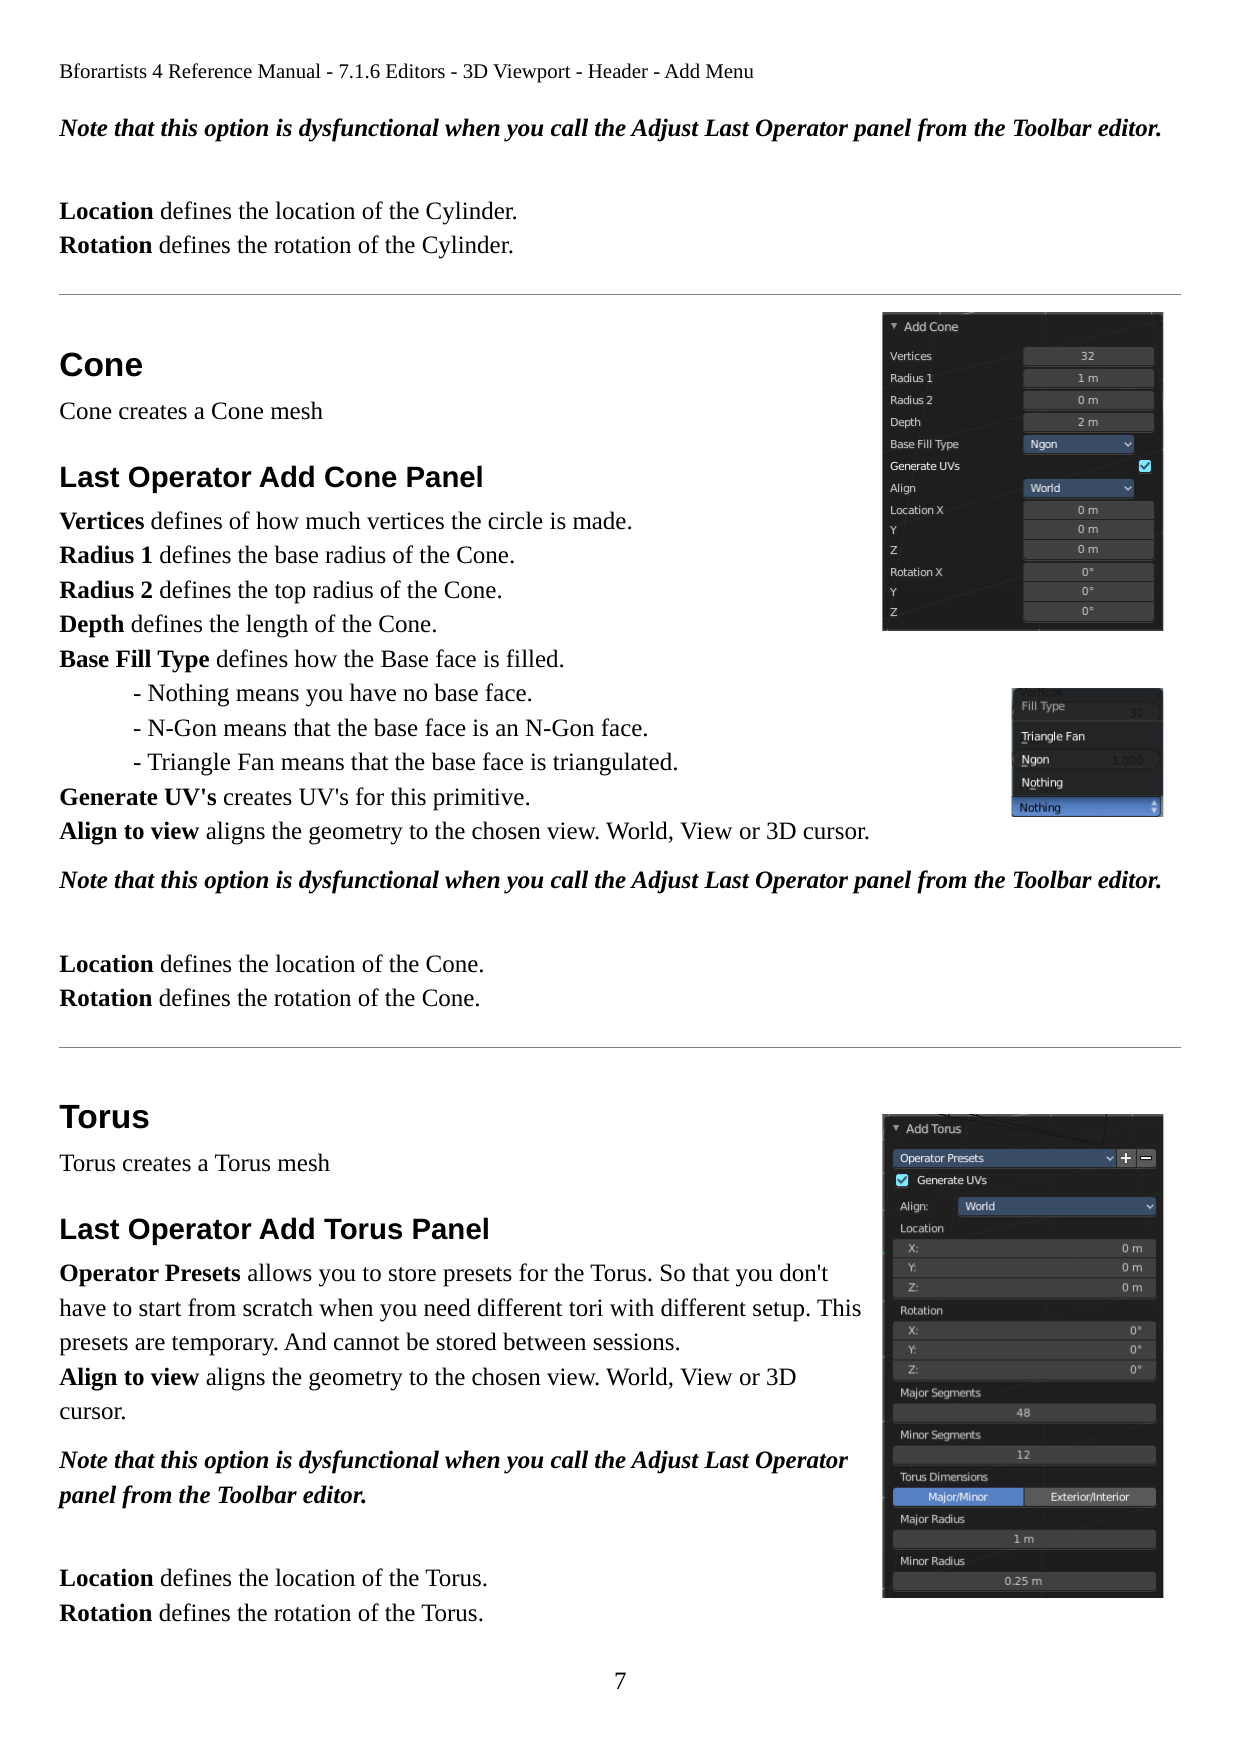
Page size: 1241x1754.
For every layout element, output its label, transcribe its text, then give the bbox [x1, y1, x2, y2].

text Note that this option is dysfunctional when you call the Adjust Last Operator panel from the Toolbar editor. [59, 865, 1181, 894]
text Location defines the location of the Torus. Rotation defines the rotation of the Torus. [59, 1529, 1181, 1626]
text Vertices defines of how much vertices the circle is made. Radius 1 defines the base radius of the Cone. Radius 2 defines the top radius of the Cone. Depth defines the length of the Cone. Base Fill Type defines how the Base face is filled. - Nothing means you have no base face. - N-Gon means that the base face is an N-Gon face. - Triangle Fan means that the base face is triangulated. Generate UV's creates UV's for this primitive. Align to view aligns the geometry to the chosen view. World, View or 3D cursor. [59, 506, 1181, 845]
picture [1011, 688, 1164, 817]
subtitle Cone [59, 345, 882, 383]
picture [882, 1114, 1164, 1598]
subtitle Torus [59, 1097, 1181, 1136]
picture [882, 312, 1164, 631]
text Operator Presets allows you to store presets for the Torus. So that you don't have to start from scratch when you need different tori with different setup. This presets are temporary. And cannot be stored between sessions. Align to view aligns the geometry to the chosen view. World, View or 3D cursor. [59, 1258, 882, 1425]
subtitle Last Operator Add Cone Panel [59, 459, 882, 493]
subtitle Last Operator Add Torus Panel [59, 1212, 882, 1246]
subtitle [1164, 345, 1181, 383]
text Torus creates a Torus mesh [59, 1148, 882, 1177]
text Location defines the location of the Cone. Rotation defines the rotation of the Cone. [59, 914, 1181, 1012]
subtitle [1164, 459, 1181, 493]
text Location defines the location of the Cylinder. Rotation defines the rotation of the Cylinder. [59, 162, 1181, 259]
text Note that this option is dysfunctional when you call the Adjust Last Operator panel from the Toolbar editor. [59, 113, 1181, 141]
text Cone creates a Cone mesh [59, 396, 882, 424]
text Note that this option is dysfunctional when you call the Adjust Last Operator panel from the Toolbar editor. [59, 1445, 882, 1508]
